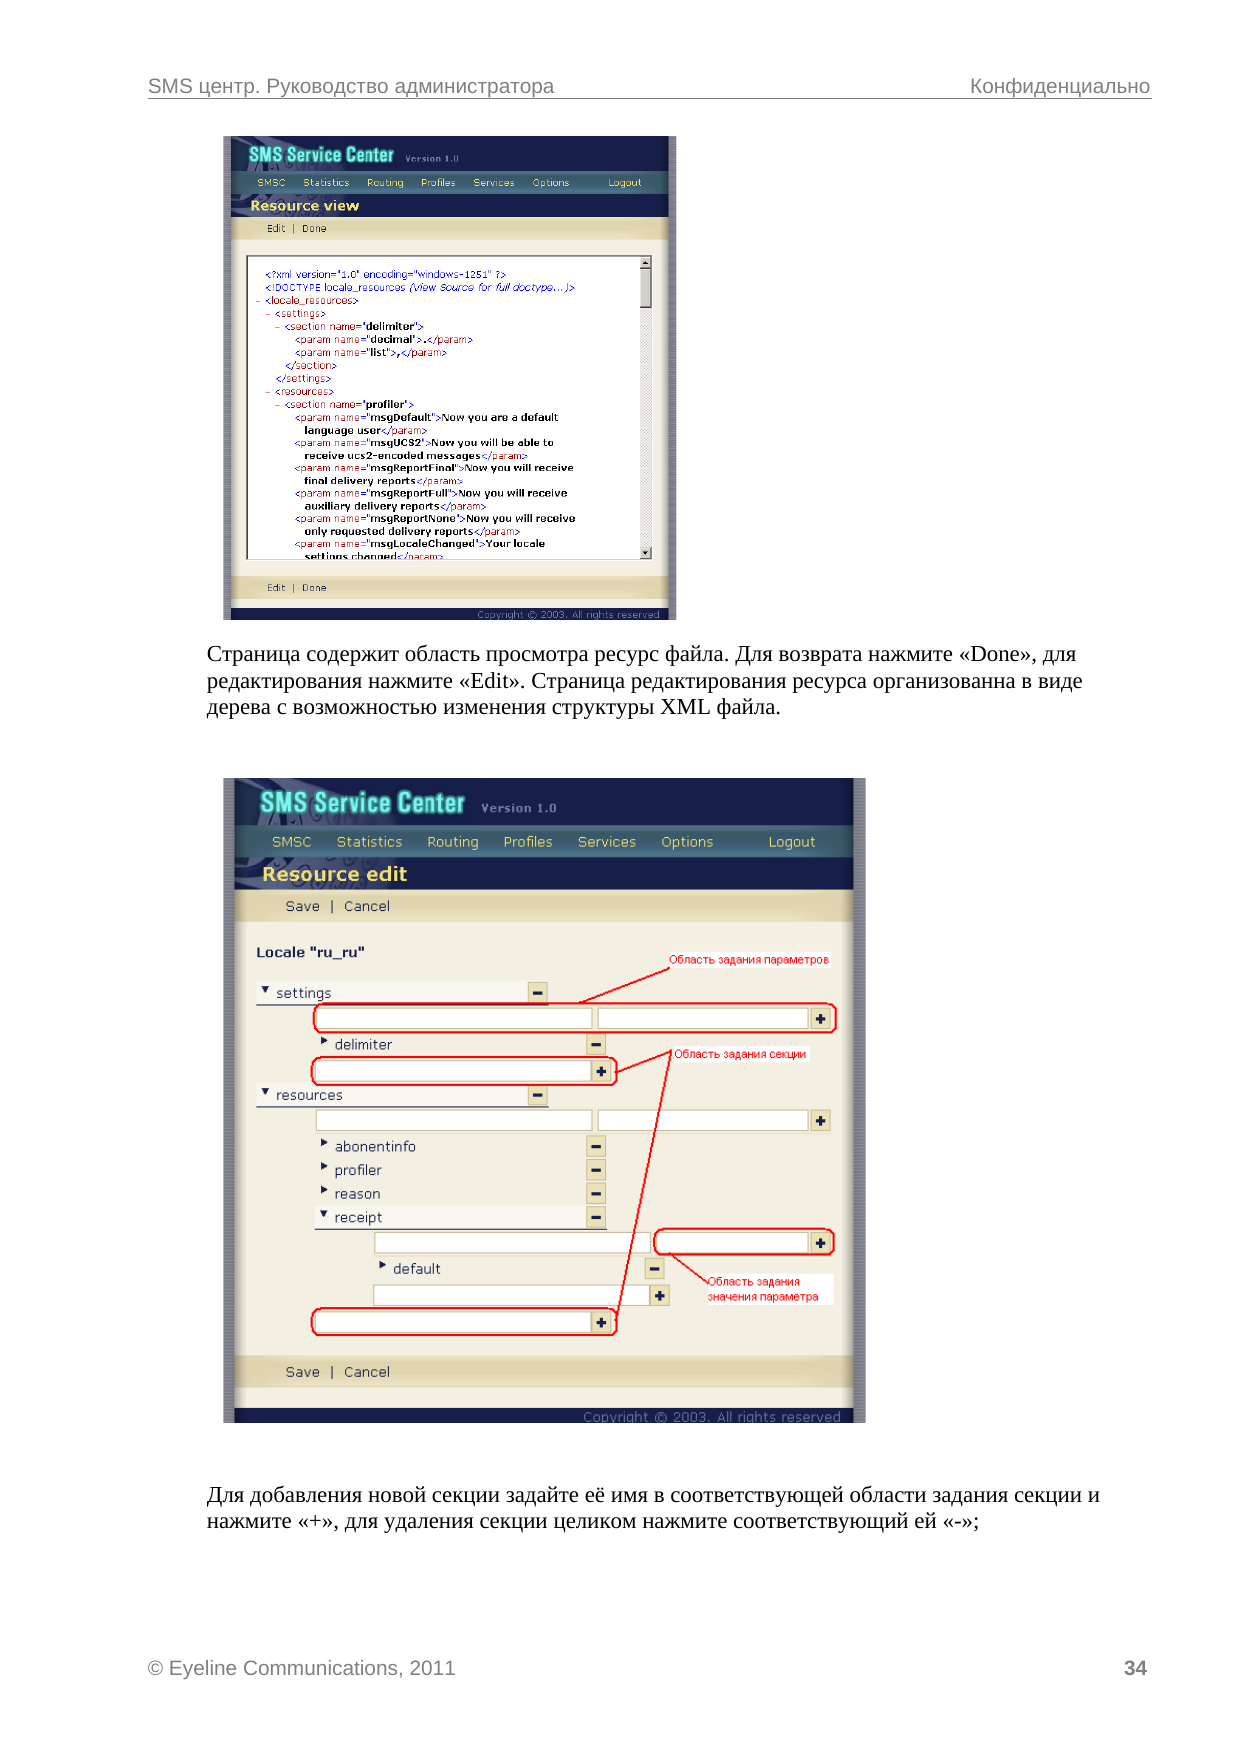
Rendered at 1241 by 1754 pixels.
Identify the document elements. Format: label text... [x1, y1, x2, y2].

picture [223, 136, 677, 620]
text Страница содержит область просмотра ресурс файла. Для возврата нажмите «Done», для редактирования нажмите «Edit». Страница редактирования ресурса организованна в виде дерева с возможностью изменения структуры XML файла. [207, 640, 1152, 719]
text Для добавления новой секции задайте её имя в соответствующей области задания секции и нажмите «+», для удаления секции целиком нажмите соответствующий ей «-»; [207, 1481, 1152, 1534]
picture [223, 778, 866, 1423]
